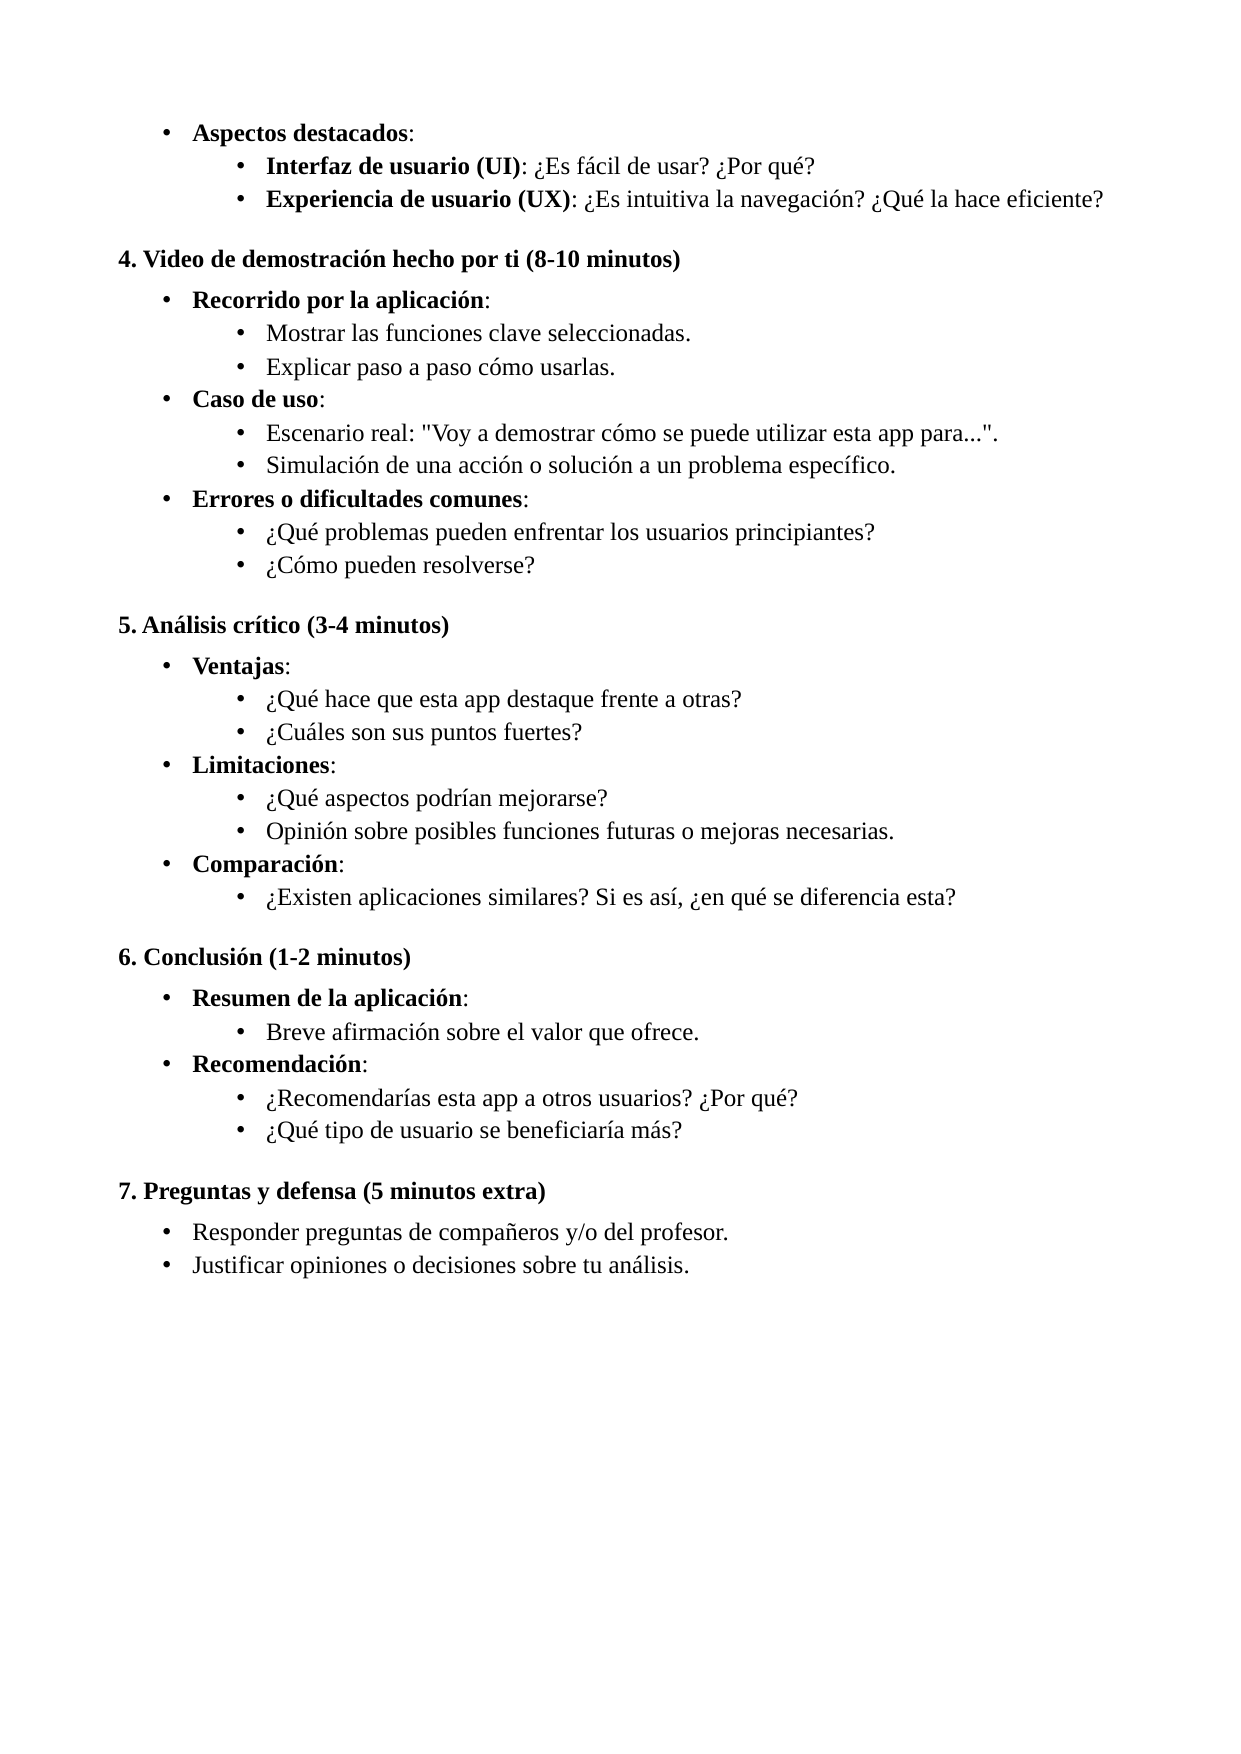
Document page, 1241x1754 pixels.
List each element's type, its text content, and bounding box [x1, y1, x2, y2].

subtitle 6. Conclusión (1-2 minutos) [118, 942, 1122, 971]
list ¿Qué aspectos podrían mejorarse? [236, 783, 1122, 812]
subtitle 7. Preguntas y defensa (5 minutos extra) [118, 1176, 1122, 1204]
list Ventajas: [162, 651, 1122, 680]
list Responder preguntas de compañeros y/o del profesor. [162, 1217, 1122, 1246]
list Recomendación: [162, 1049, 1122, 1078]
list Simulación de una acción o solución a un problema específico. [236, 451, 1122, 479]
list Justificar opiniones o decisiones sobre tu análisis. [162, 1250, 1122, 1279]
list Limitaciones: [162, 750, 1122, 779]
subtitle 4. Video de demostración hecho por ti (8-10 minutos) [118, 244, 1122, 273]
list ¿Cómo pueden resolverse? [236, 550, 1122, 578]
list ¿Cuáles son sus puntos fuertes? [236, 717, 1122, 746]
list Recorrido por la aplicación: [162, 286, 1122, 314]
list Aspectos destacados: [162, 118, 1122, 147]
list Caso de uso: [162, 384, 1122, 413]
list ¿Recomendarías esta app a otros usuarios? ¿Por qué? [236, 1083, 1122, 1111]
list Breve afirmación sobre el valor que ofrece. [236, 1017, 1122, 1045]
list ¿Qué problemas pueden enfrentar los usuarios principiantes? [236, 517, 1122, 545]
list Escenario real: "Voy a demostrar cómo se puede utilizar esta app para...". [236, 418, 1122, 446]
list Opinión sobre posibles funciones futuras o mejoras necesarias. [236, 816, 1122, 845]
list ¿Qué tipo de usuario se beneficiaría más? [236, 1116, 1122, 1144]
list Experiencia de usuario (UX): ¿Es intuitiva la navegación? ¿Qué la hace eficiente? [236, 184, 1122, 213]
list Comparación: [162, 849, 1122, 878]
list ¿Existen aplicaciones similares? Si es así, ¿en qué se diferencia esta? [236, 882, 1122, 911]
list Mostrar las funciones clave seleccionadas. [236, 318, 1122, 347]
list Resumen de la aplicación: [162, 983, 1122, 1012]
subtitle 5. Análisis crítico (3-4 minutos) [118, 610, 1122, 638]
list Errores o dificultades comunes: [162, 484, 1122, 512]
list Interfaz de usuario (UI): ¿Es fácil de usar? ¿Por qué? [236, 151, 1122, 180]
list ¿Qué hace que esta app destaque frente a otras? [236, 684, 1122, 713]
list Explicar paso a paso cómo usarlas. [236, 352, 1122, 380]
